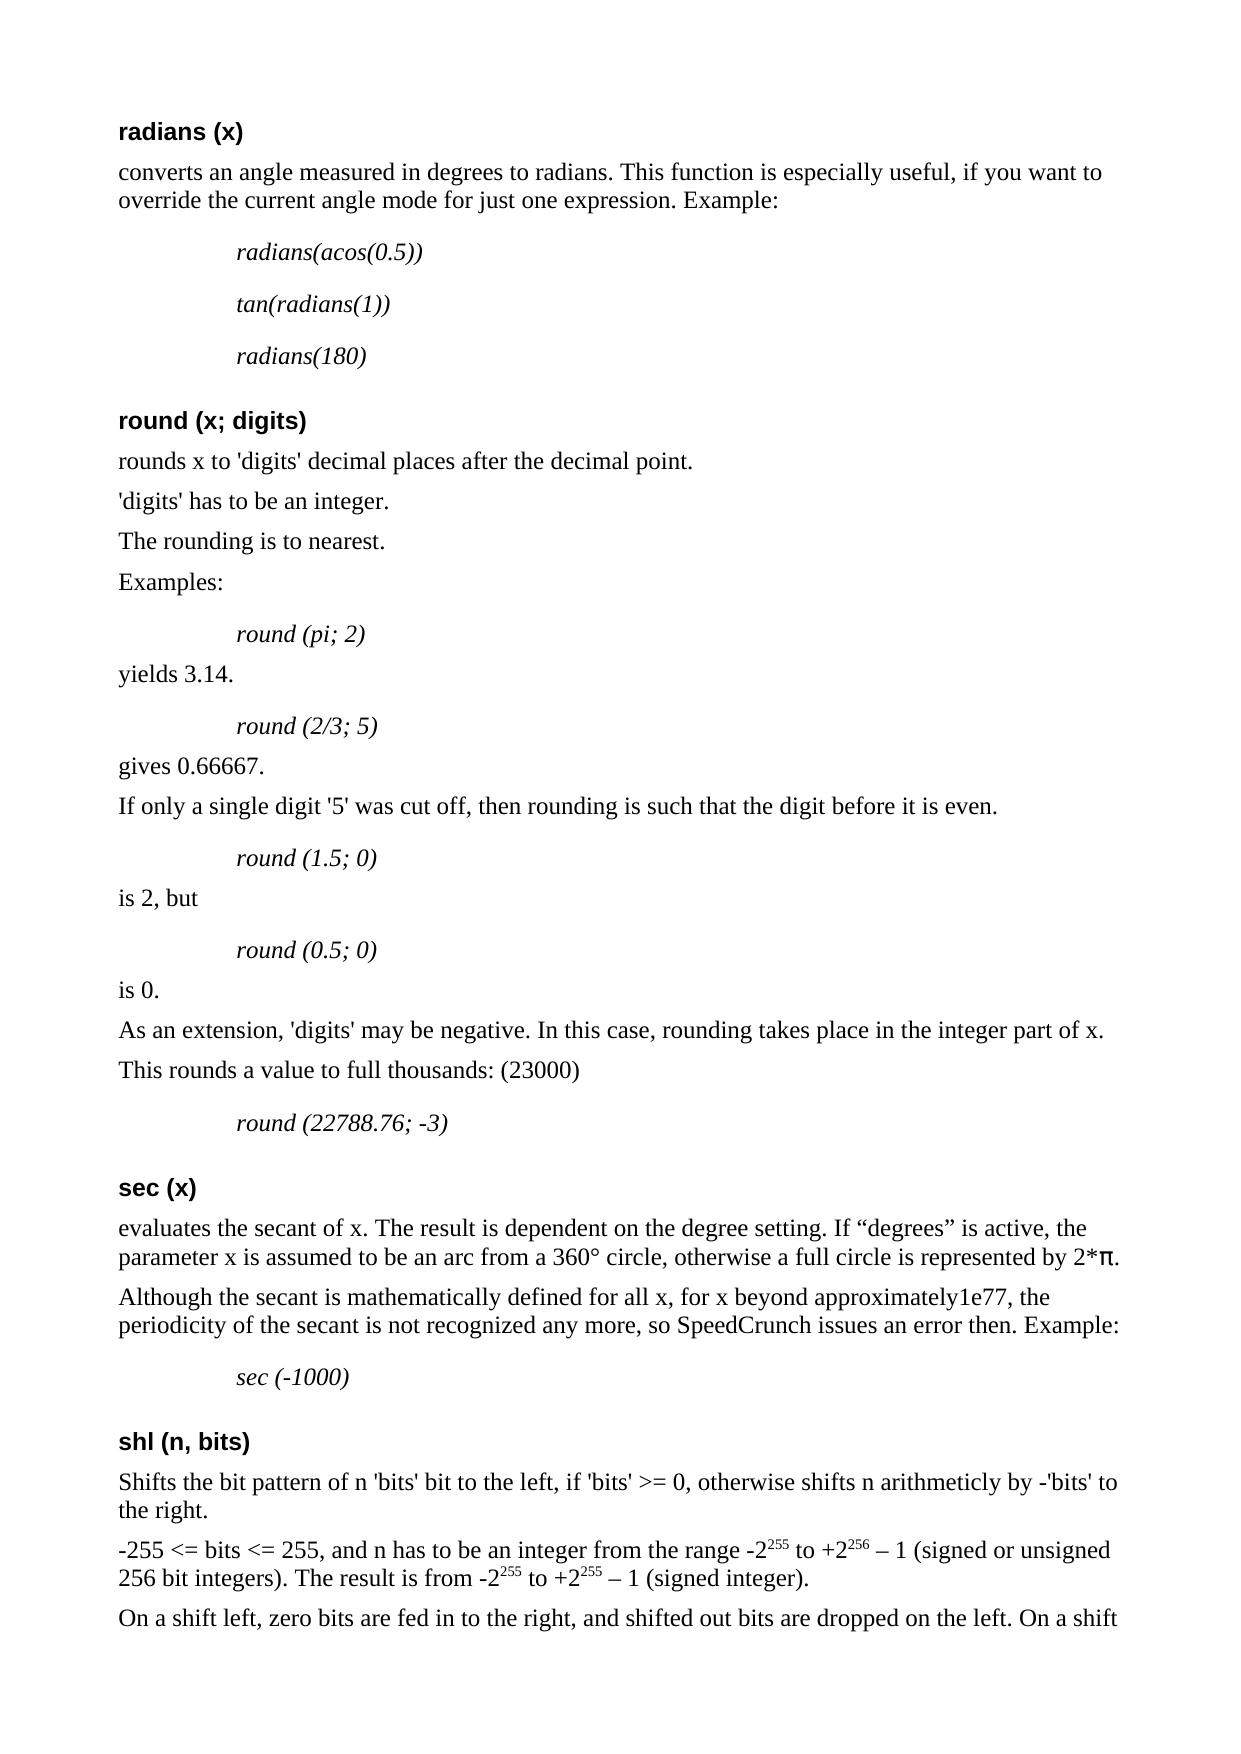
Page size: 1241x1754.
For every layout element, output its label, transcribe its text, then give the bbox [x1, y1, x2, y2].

text round (22788.76; -3) [236, 1109, 1122, 1136]
subtitle shl (n, bits) [118, 1428, 1122, 1456]
text is 2, but [118, 884, 1122, 912]
text Examples: [118, 568, 1122, 595]
text This rounds a value to full thousands: (23000) [118, 1057, 1122, 1084]
text is 0. [118, 976, 1122, 1004]
text Although the secant is mathematically defined for all x, for x beyond approximately1e77, the periodicity of the secant is not recognized any more, so SpeedCrunch issues an error then. Example: [118, 1283, 1122, 1339]
text As an extension, 'digits' may be negative. In this case, rounding takes place in the integer part of x. [118, 1016, 1122, 1044]
text radians(180) [236, 342, 1122, 369]
subtitle radians (x) [118, 118, 1122, 146]
text converts an angle measured in degrees to radians. This function is especially useful, if you want to override the current angle mode for just one expression. Example: [118, 158, 1122, 214]
text tan(radians(1)) [236, 290, 1122, 318]
text radians(acos(0.5)) [236, 238, 1122, 266]
subtitle sec (x) [118, 1174, 1122, 1201]
text gives 0.66667. [118, 752, 1122, 779]
text evaluates the secant of x. The result is dependent on the degree setting. If “degrees” is active, the parameter x is assumed to be an arc from a 360° circle, otherwise a full circle is represented by 2*π. [118, 1214, 1122, 1271]
text 'digits' has to be an integer. [118, 487, 1122, 515]
text -255 <= bits <= 255, and n has to be an integer from the range -2255 to +2256 – 1 (signed or unsigned 256 bit integers). The result is from -2255 to +2255 – 1 (signed integer). [118, 1536, 1122, 1592]
text round (1.5; 0) [236, 844, 1122, 872]
text round (2/3; 5) [236, 712, 1122, 739]
subtitle round (x; digits) [118, 407, 1122, 434]
text The rounding is to nearest. [118, 527, 1122, 555]
text On a shift left, zero bits are fed in to the right, and shifted out bits are dropped on the left. On a shift [118, 1604, 1122, 1632]
text round (0.5; 0) [236, 936, 1122, 964]
text yields 3.14. [118, 660, 1122, 687]
text Shifts the bit pattern of n 'bits' bit to the left, if 'bits' >= 0, otherwise shifts n arithmeticly by -'bits' to the right. [118, 1468, 1122, 1524]
text round (pi; 2) [236, 620, 1122, 647]
text sec (-1000) [236, 1363, 1122, 1391]
text rounds x to 'digits' decimal places after the decimal point. [118, 447, 1122, 475]
text If only a single digit '5' was cut off, then rounding is such that the digit before it is even. [118, 792, 1122, 820]
